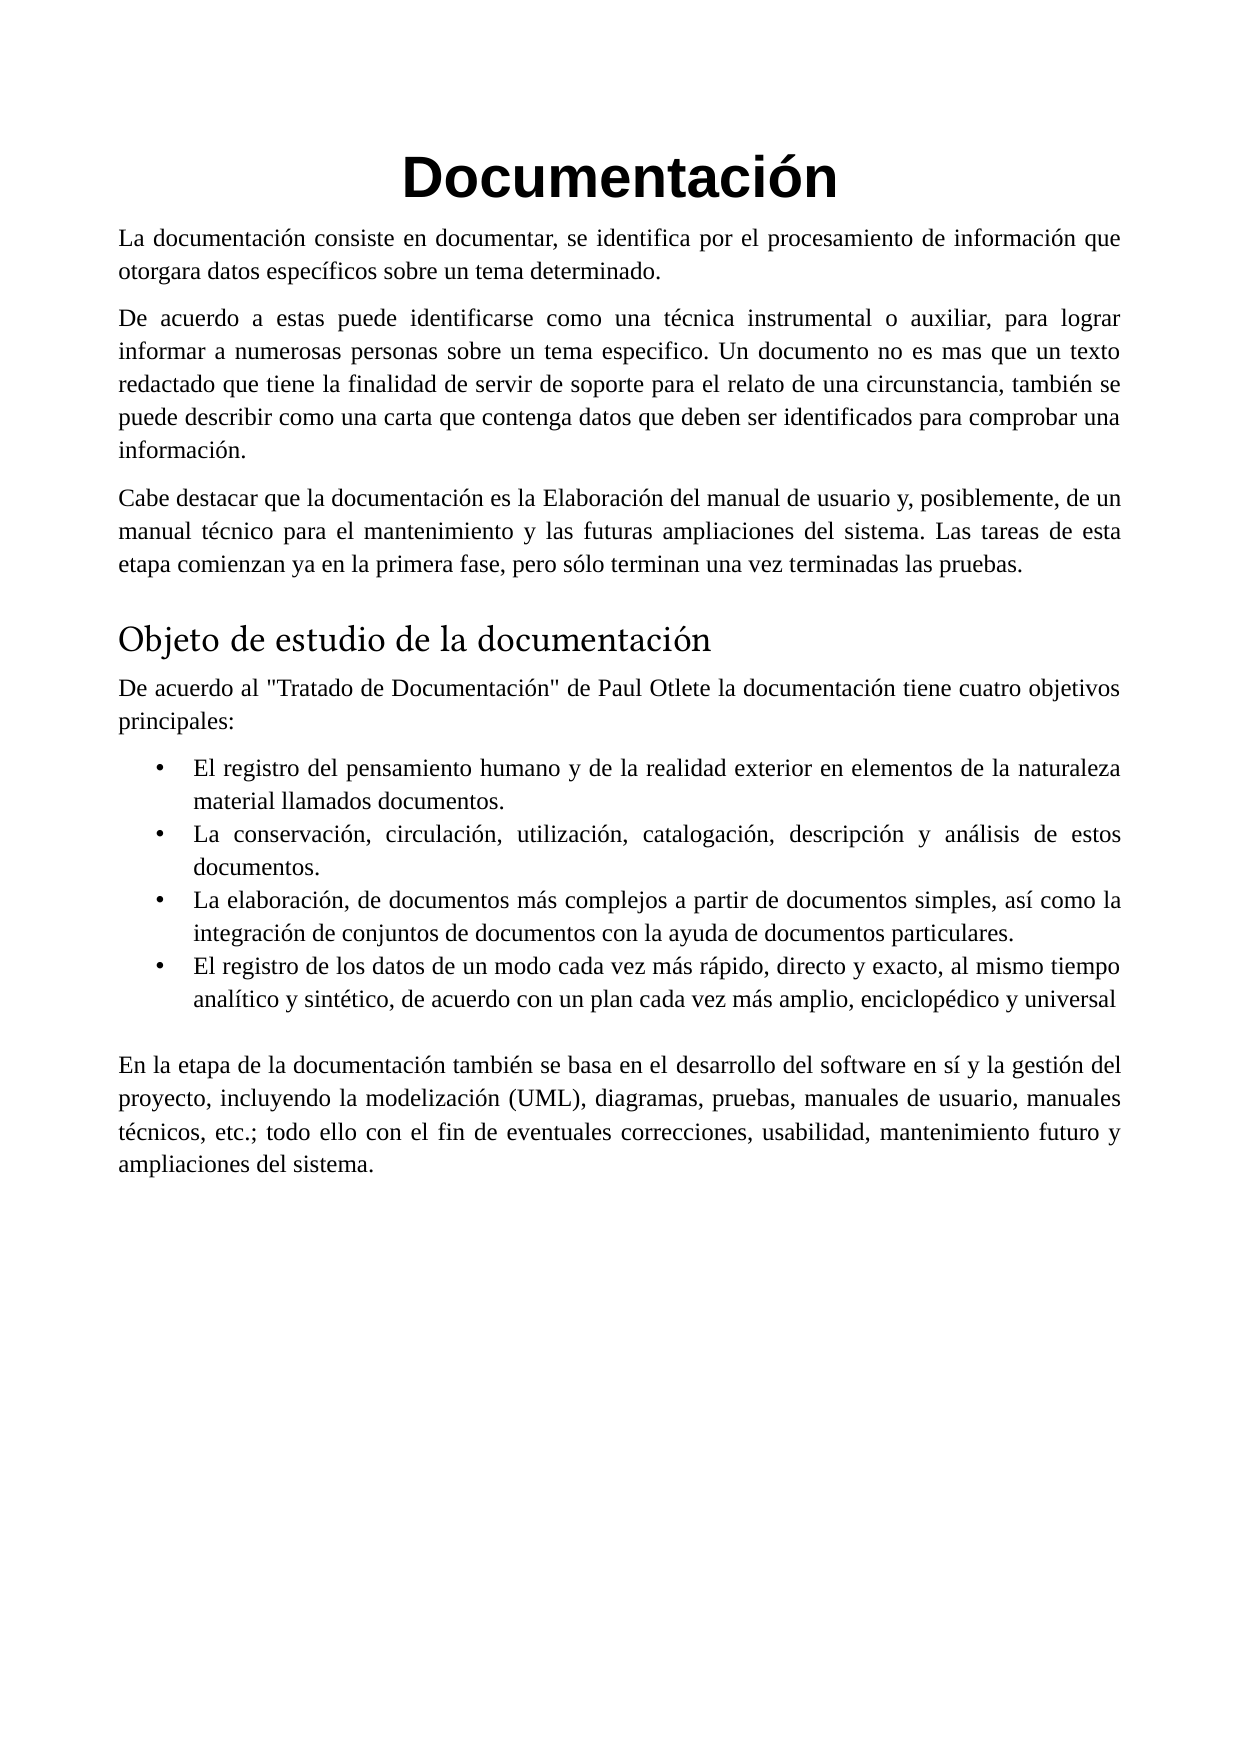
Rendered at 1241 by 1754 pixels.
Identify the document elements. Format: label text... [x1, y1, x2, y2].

title Documentación [118, 143, 1122, 210]
list El registro de los datos de un modo cada vez más rápido, directo y exacto, al mismo tiempo analítico y sintético, de acuerdo con un plan cada vez más amplio, enciclopédico y universal [156, 951, 1122, 1013]
list La elaboración, de documentos más complejos a partir de documentos simples, así como la integración de conjuntos de documentos con la ayuda de documentos particulares. [156, 885, 1122, 947]
text Cabe destacar que la documentación es la Elaboración del manual de usuario y, posiblemente, de un manual técnico para el mantenimiento y las futuras ampliaciones del sistema. Las tareas de esta etapa comienzan ya en la primera fase, pero sólo terminan una vez terminadas las pruebas. [118, 483, 1122, 578]
list El registro del pensamiento humano y de la realidad exterior en elementos de la naturaleza material llamados documentos. [156, 753, 1122, 815]
text En la etapa de la documentación también se basa en el desarrollo del software en sí y la gestión del proyecto, incluyendo la modelización (UML), diagramas, pruebas, manuales de usuario, manuales técnicos, etc.; todo ello con el fin de eventuales correcciones, usabilidad, mantenimiento futuro y ampliaciones del sistema. [118, 1051, 1122, 1178]
text La documentación consiste en documentar, se identifica por el procesamiento de información que otorgara datos específicos sobre un tema determinado. [118, 223, 1122, 284]
text De acuerdo al "Tratado de Documentación" de Paul Otlete la documentación tiene cuatro objetivos principales: [118, 673, 1122, 734]
subtitle Objeto de estudio de la documentación [118, 617, 1122, 660]
list La conservación, circulación, utilización, catalogación, descripción y análisis de estos documentos. [156, 819, 1122, 881]
text De acuerdo a estas puede identificarse como una técnica instrumental o auxiliar, para lograr informar a numerosas personas sobre un tema especifico. Un documento no es mas que un texto redactado que tiene la finalidad de servir de soporte para el relato de una circunstancia, también se puede describir como una carta que contenga datos que deben ser identificados para comprobar una información. [118, 303, 1122, 464]
